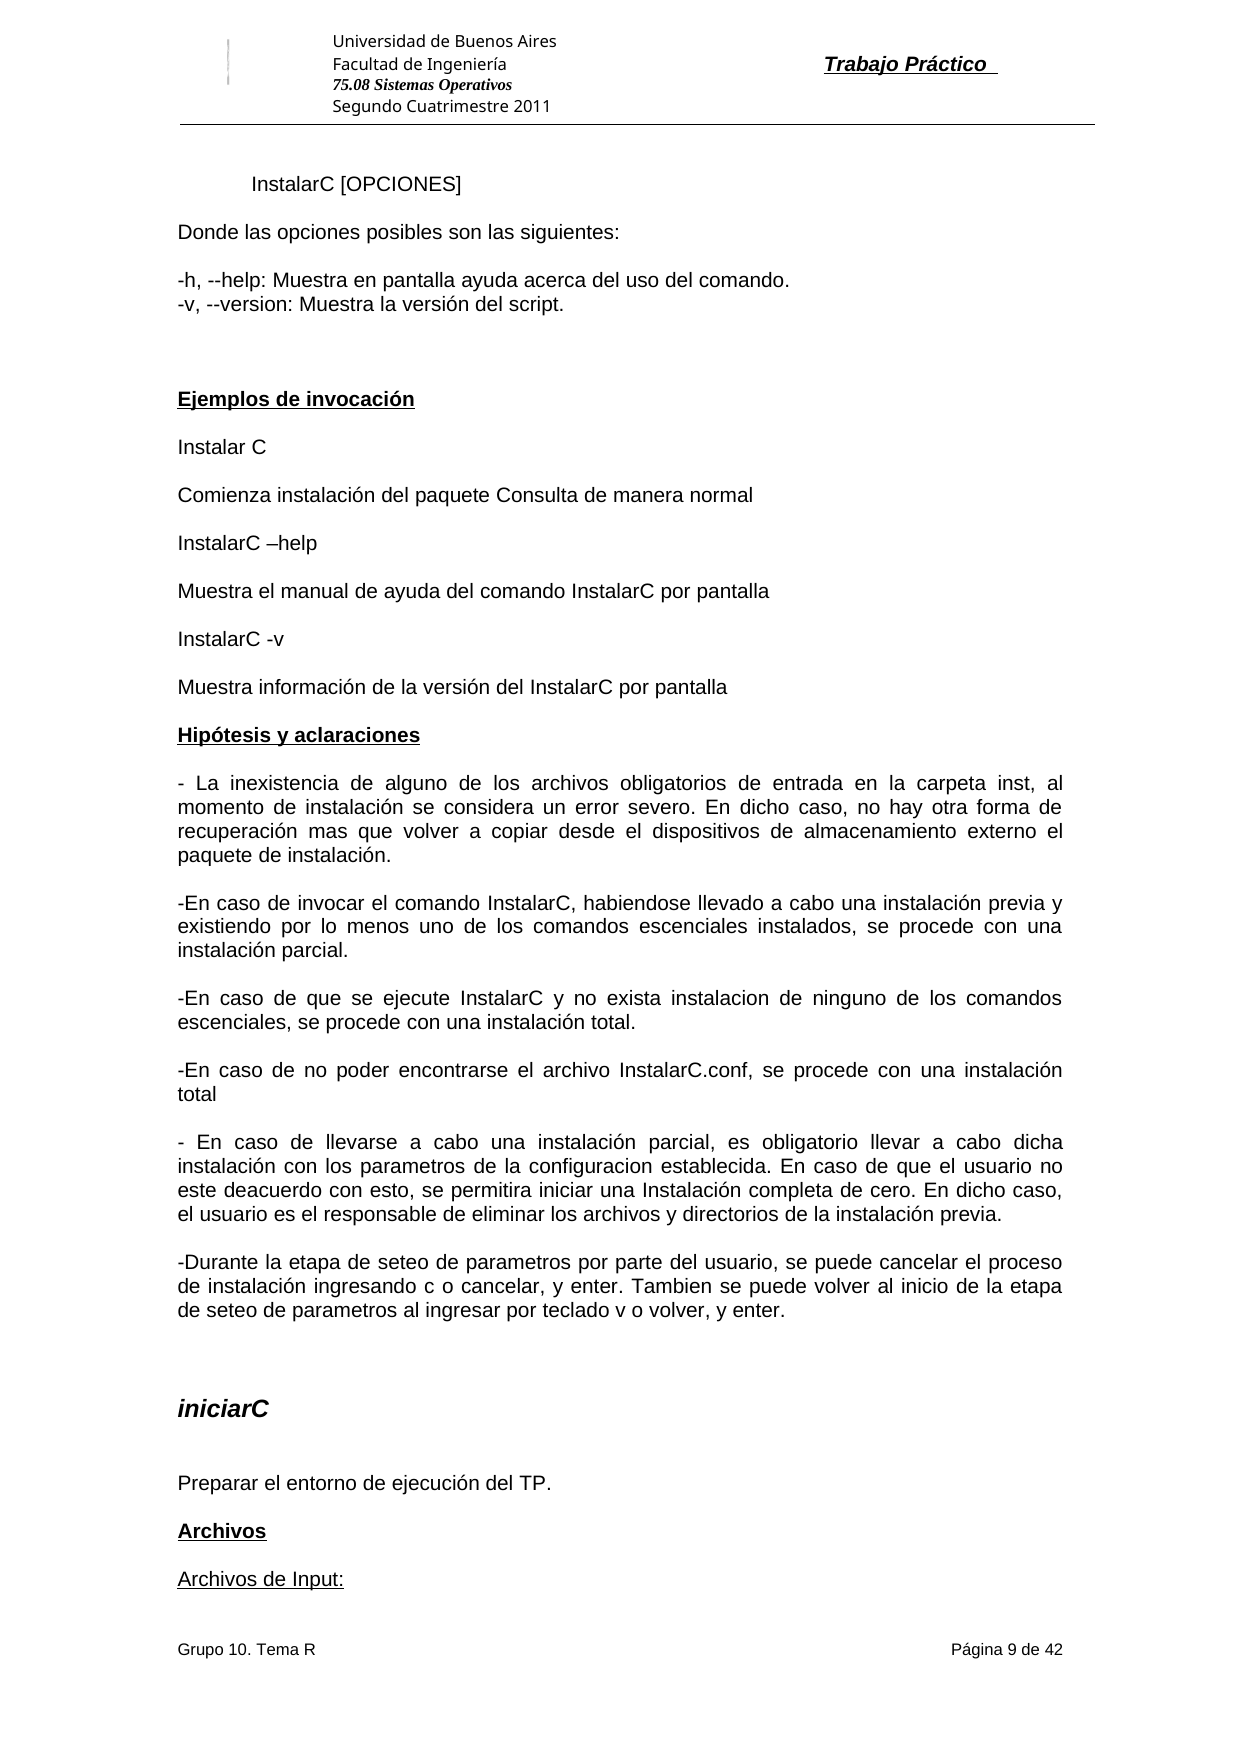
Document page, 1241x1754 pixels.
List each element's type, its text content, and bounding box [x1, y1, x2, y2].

text Muestra información de la versión del InstalarC por pantalla [177, 675, 1063, 699]
text -En caso de no poder encontrarse el archivo InstalarC.conf, se procede con una instalación total [177, 1058, 1063, 1106]
text Ejemplos de invocación [177, 387, 1063, 411]
text Hipótesis y aclaraciones [177, 723, 1063, 747]
text - En caso de llevarse a cabo una instalación parcial, es obligatorio llevar a cabo dicha instalación con los parametros de la configuracion establecida. En caso de que el usuario no este deacuerdo con esto, se permitira iniciar una Instalación completa de cero. En dicho caso, el usuario es el responsable de eliminar los archivos y directorios de la instalación previa. [177, 1130, 1063, 1226]
text Muestra el manual de ayuda del comando InstalarC por pantalla [177, 579, 1063, 603]
subtitle iniciarC [177, 1394, 1063, 1423]
text -Durante la etapa de seteo de parametros por parte del usuario, se puede cancelar el proceso de instalación ingresando c o cancelar, y enter. Tambien se puede volver al inicio de la etapa de seteo de parametros al ingresar por teclado v o volver, y enter. [177, 1250, 1063, 1322]
text InstalarC [OPCIONES] [177, 172, 1063, 196]
text -h, --help: Muestra en pantalla ayuda acerca del uso del comando. [177, 267, 1063, 291]
text InstalarC –help [177, 531, 1063, 555]
text -v, --version: Muestra la versión del script. [177, 291, 1063, 315]
text Archivos de Input: [177, 1567, 1063, 1591]
text Archivos [177, 1519, 1063, 1543]
text -En caso de que se ejecute InstalarC y no exista instalacion de ninguno de los comandos escenciales, se procede con una instalación total. [177, 986, 1063, 1034]
text - La inexistencia de alguno de los archivos obligatorios de entrada en la carpeta inst, al momento de instalación se considera un error severo. En dicho caso, no hay otra forma de recuperación mas que volver a copiar desde el dispositivos de almacenamiento externo el paquete de instalación. [177, 771, 1063, 866]
text Donde las opciones posibles son las siguientes: [177, 219, 1063, 243]
text Instalar C [177, 435, 1063, 459]
text Comienza instalación del paquete Consulta de manera normal [177, 483, 1063, 507]
text InstalarC -v [177, 627, 1063, 651]
text -En caso de invocar el comando InstalarC, habiendose llevado a cabo una instalación previa y existiendo por lo menos uno de los comandos escenciales instalados, se procede con una instalación parcial. [177, 890, 1063, 962]
text Preparar el entorno de ejecución del TP. [177, 1471, 1063, 1495]
